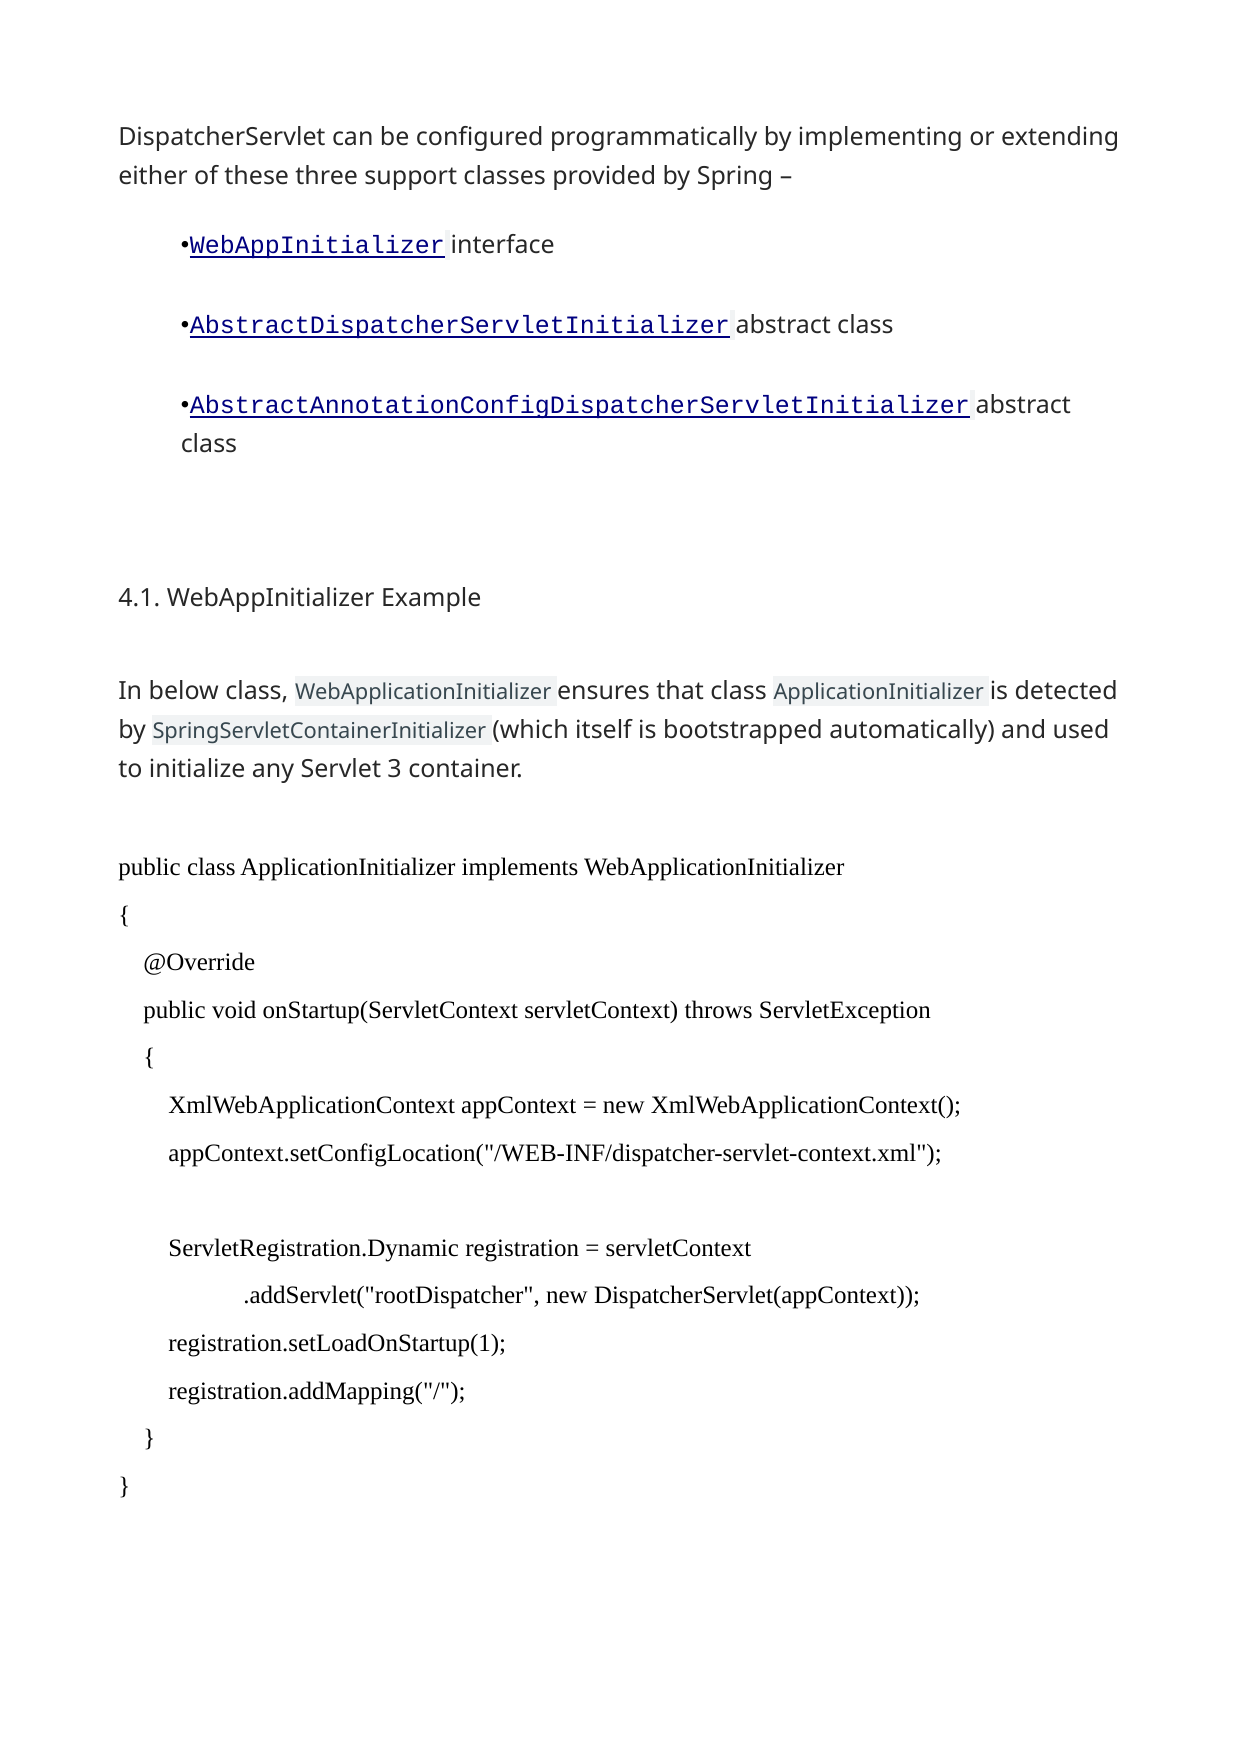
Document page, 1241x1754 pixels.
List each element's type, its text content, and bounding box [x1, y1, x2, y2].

text } [118, 1423, 1122, 1452]
text ServletRegistration.Dynamic registration = servletContext [118, 1233, 1122, 1262]
subtitle 4.1. WebAppInitializer Example [118, 579, 1122, 613]
text In below class, WebApplicationInitializer ensures that class ApplicationInitializer is detected by SpringServletContainerInitializer (which itself is bootstrapped automatically) and used to initialize any Servlet 3 container. [118, 638, 1122, 785]
text @Override [118, 947, 1122, 976]
text .addServlet("rootDispatcher", new DispatcherServlet(appContext)); [118, 1281, 1122, 1309]
list AbstractDispatcherServletInitializer abstract class [118, 307, 1122, 341]
text public class ApplicationInitializer implements WebApplicationInitializer [118, 852, 1122, 881]
text } [118, 1471, 1122, 1500]
text appContext.setConfigLocation("/WEB-INF/dispatcher-servlet-context.xml"); [118, 1138, 1122, 1166]
text public void onStartup(ServletContext servletContext) throws ServletException [118, 995, 1122, 1024]
text XmlWebApplicationContext appContext = new XmlWebApplicationContext(); [118, 1090, 1122, 1119]
list WebAppInitializer interface [118, 227, 1122, 261]
text registration.addMapping("/"); [118, 1376, 1122, 1404]
text DispatcherServlet can be configured programmatically by implementing or extending either of these three support classes provided by Spring – [118, 118, 1122, 191]
text { [118, 900, 1122, 928]
text { [118, 1042, 1122, 1071]
text registration.setLoadOnStartup(1); [118, 1328, 1122, 1357]
list AbstractAnnotationConfigDispatcherServletInitializer abstract class [118, 387, 1122, 460]
